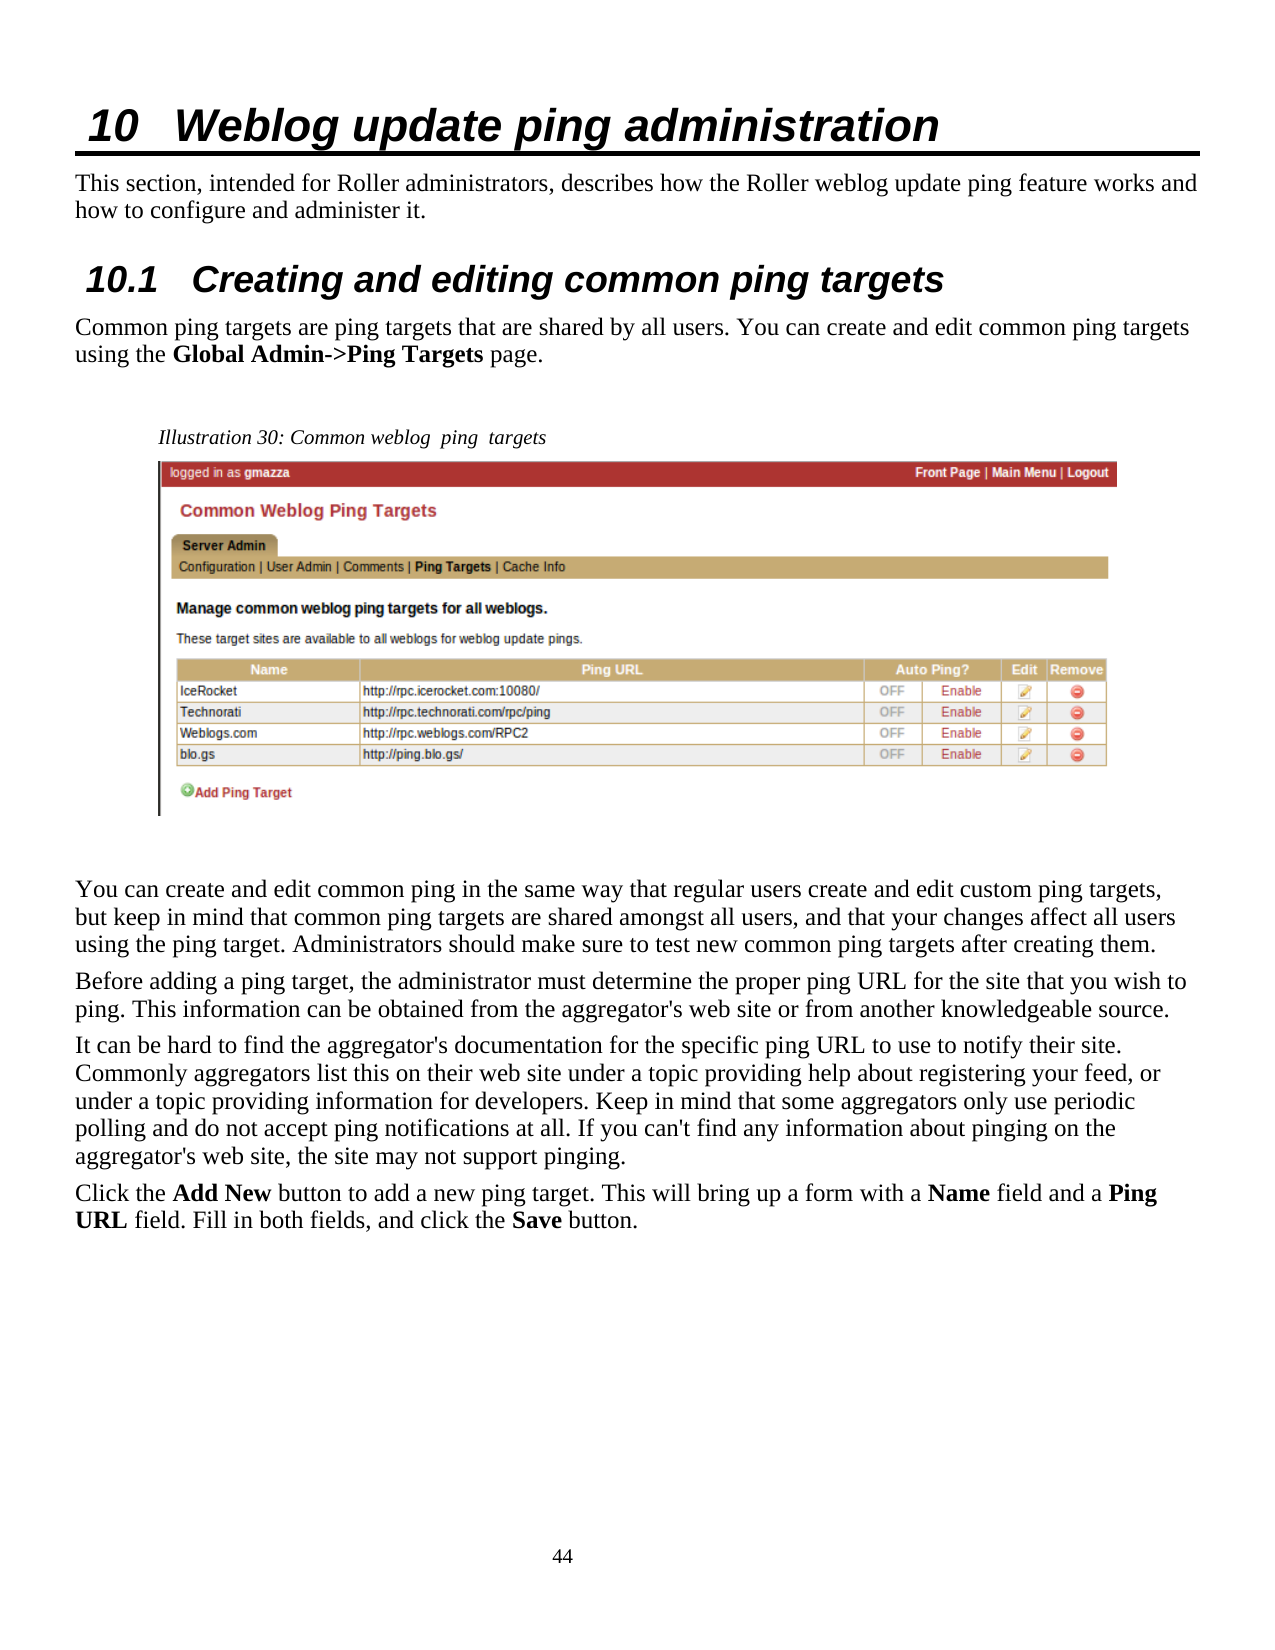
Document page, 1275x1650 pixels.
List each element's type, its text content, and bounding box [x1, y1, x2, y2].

text Click the Add New button to add a new ping target. This will bring up a form with a Name field and a Ping URL field. Fill in both fields, and click the Save button. [75, 1179, 1200, 1234]
picture [158, 461, 1117, 816]
text Common ping targets are ping targets that are shared by all users. You can create and edit common ping targets using the Global Admin->Ping Targets page. [75, 313, 1200, 368]
text This section, intended for Roller administrators, describes how the Roller weblog update ping feature works and how to configure and administer it. [75, 169, 1200, 224]
subtitle Creating and editing common ping targets [75, 258, 1200, 300]
text Illustration 30: Common weblog ping targets [158, 426, 1117, 449]
text You can create and edit common ping in the same way that regular users create and edit custom ping targets, but keep in mind that common ping targets are shared amongst all users, and that your changes affect all users using the ping target. Administrators should make sure to test new common ping targets after creating them. [75, 875, 1200, 958]
text It can be hard to find the aggregator's documentation for the specific ping URL to use to notify their site. Commonly aggregators list this on their web site under a topic providing help about registering your feed, or under a topic providing information for developers. Keep in mind that some aggregators only use periodic polling and do not accept ping notifications at all. If you can't find any information about pinging on the aggregator's web site, the site may not support pinging. [75, 1031, 1200, 1170]
text Before adding a ping target, the administrator must determine the proper ping URL for the site that you wish to ping. This information can be obtained from the aggregator's web site or from another knowledgeable source. [75, 967, 1200, 1022]
subtitle Weblog update ping administration [75, 100, 1200, 151]
